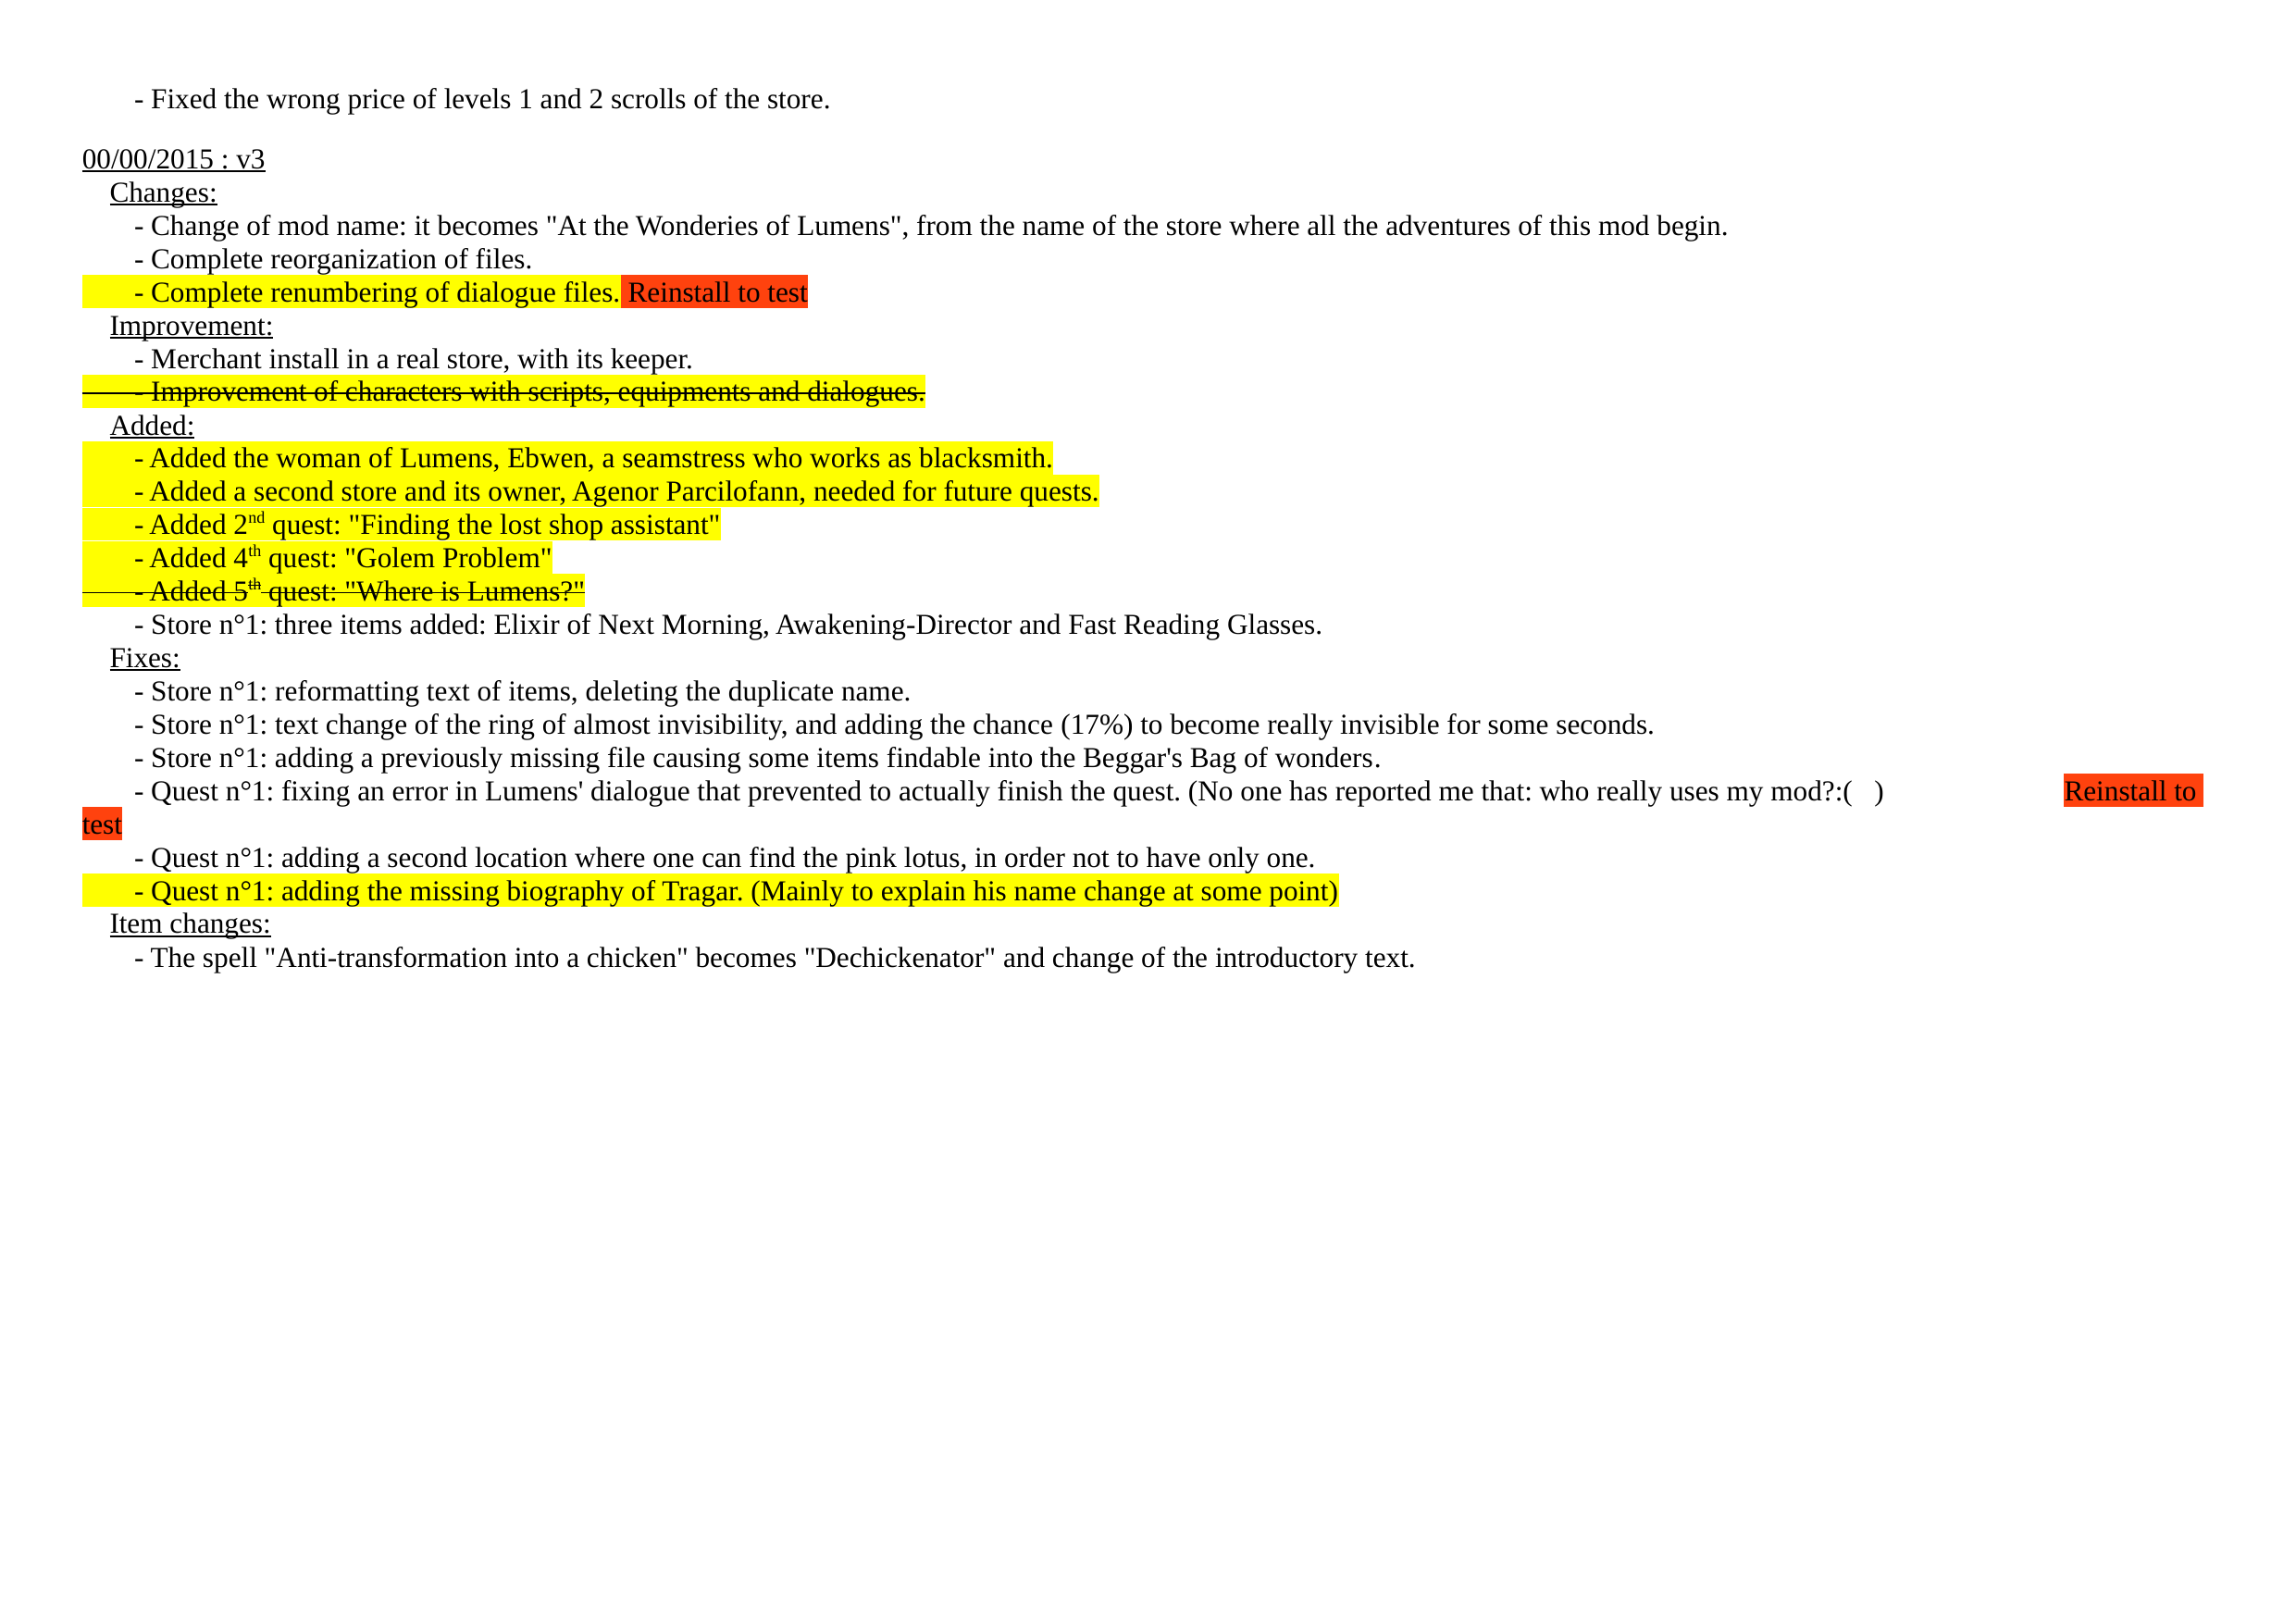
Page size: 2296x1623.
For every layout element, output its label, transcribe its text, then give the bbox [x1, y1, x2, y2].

text - Added the woman of Lumens, Ebwen, a seamstress who works as blacksmith. [81, 441, 2214, 475]
text - Fixed the wrong price of levels 1 and 2 scrolls of the store. [81, 81, 2214, 115]
text - Merchant install in a real store, with its keeper. [81, 341, 2214, 375]
text Fixes: [81, 640, 2214, 674]
text Changes: [81, 175, 2214, 208]
text Improvement: [81, 308, 2214, 341]
text - Store n°1: reformatting text of items, deleting the duplicate name. [81, 674, 2214, 707]
text - Change of mod name: it becomes "At the Wonderies of Lumens", from the name of the store where all the adventures of this mod begin. [81, 208, 2214, 242]
text - Quest n°1: fixing an error in Lumens' dialogue that prevented to actually finish the quest. (No one has reported me that: who really uses my mod?:( ) Reinstall to test [81, 774, 2214, 840]
text - Added 4th quest: "Golem Problem" [81, 540, 2214, 574]
text Item changes: [81, 907, 2214, 940]
text - Improvement of characters with scripts, equipments and dialogues. [81, 375, 2214, 408]
text - Added 5th quest: "Where is Lumens?" [81, 574, 2214, 607]
text - Store n°1: three items added: Elixir of Next Morning, Awakening-Director and Fast Reading Glasses. [81, 607, 2214, 640]
text - Added a second store and its owner, Agenor Parcilofann, needed for future quests. [81, 475, 2214, 507]
text - Complete renumbering of dialogue files. Reinstall to test [81, 275, 2214, 308]
text - Added 2nd quest: "Finding the lost shop assistant" [81, 507, 2214, 540]
text - Store n°1: adding a previously missing file causing some items findable into the Beggar's Bag of wonders. [81, 740, 2214, 774]
text - Store n°1: text change of the ring of almost invisibility, and adding the chance (17%) to become really invisible for some seconds. [81, 707, 2214, 740]
text - Complete reorganization of files. [81, 242, 2214, 275]
text - Quest n°1: adding a second location where one can find the pink lotus, in order not to have only one. [81, 840, 2214, 873]
text - Quest n°1: adding the missing biography of Tragar. (Mainly to explain his name change at some point) [81, 873, 2214, 907]
text 00/00/2015 : v3 [81, 142, 2214, 175]
text - The spell "Anti-transformation into a chicken" becomes "Dechickenator" and change of the introductory text. [81, 940, 2214, 973]
text Added: [81, 408, 2214, 441]
